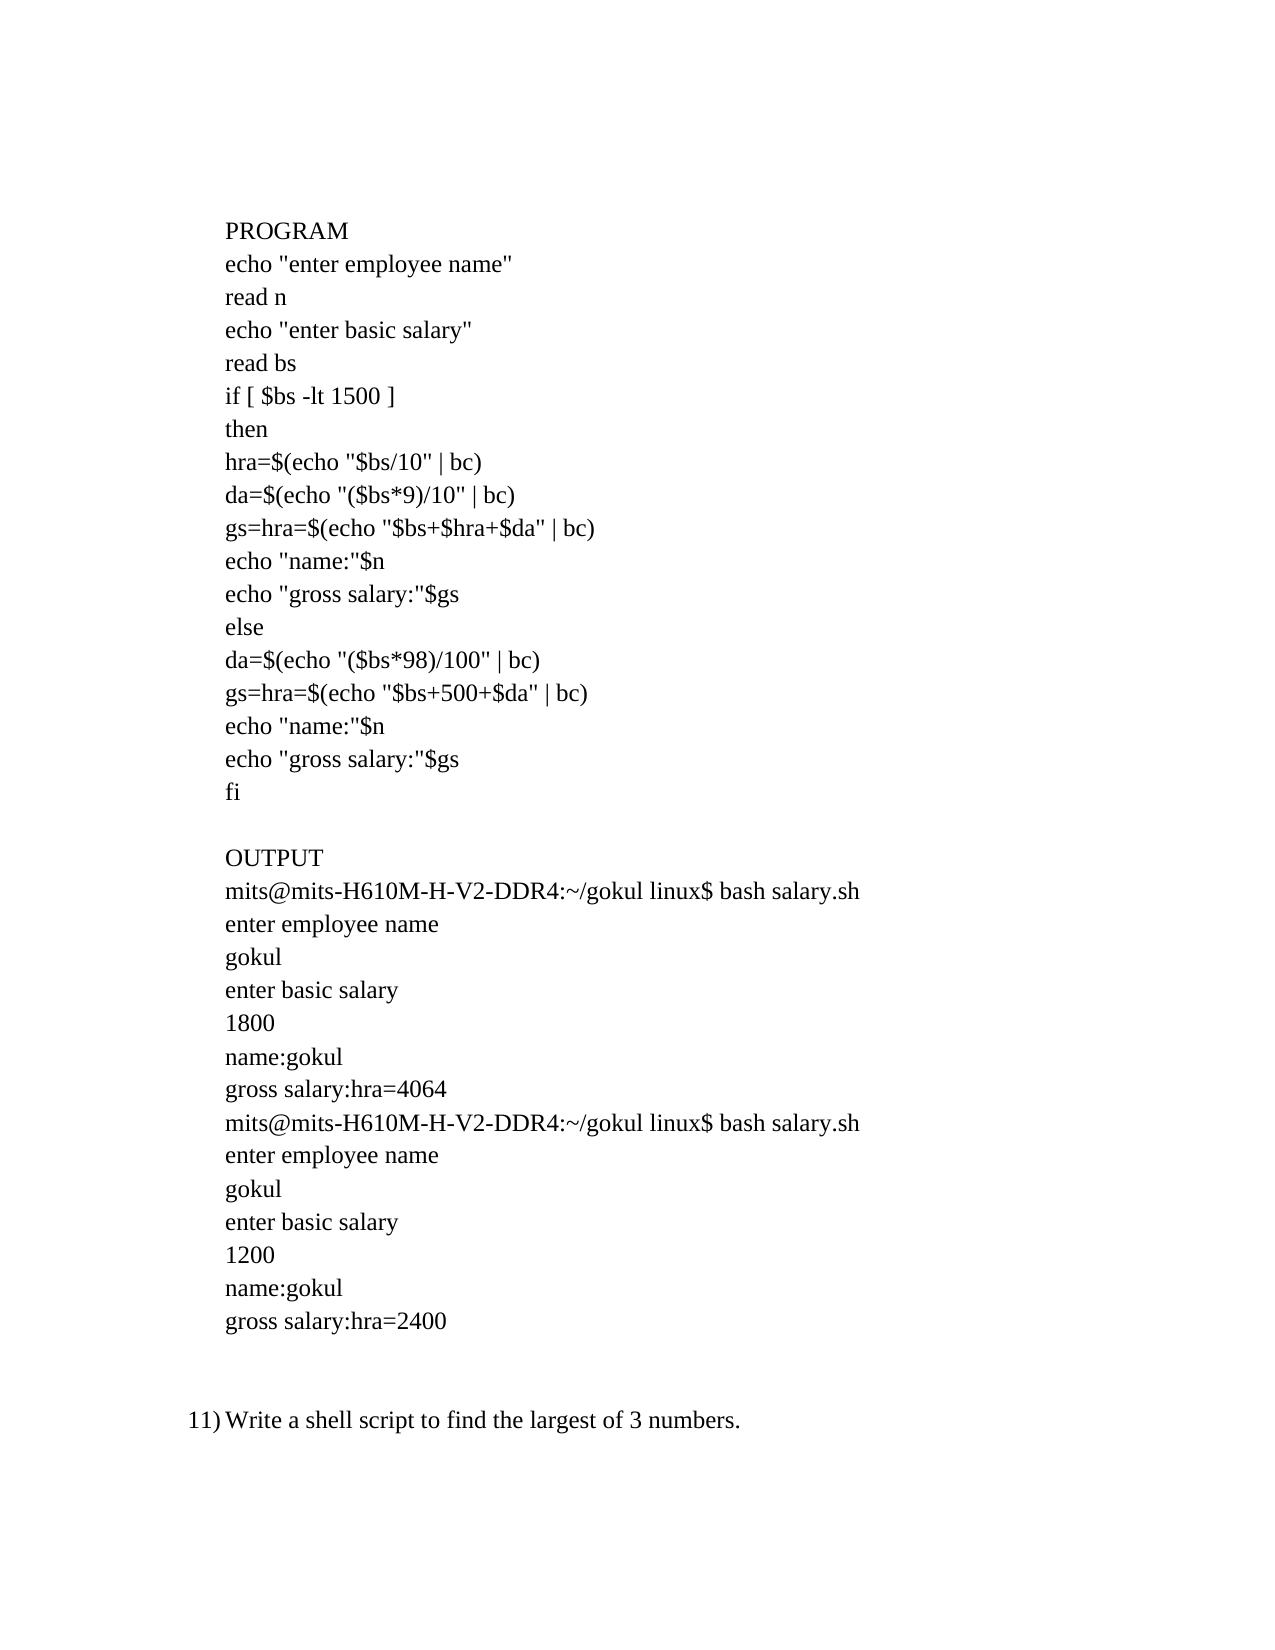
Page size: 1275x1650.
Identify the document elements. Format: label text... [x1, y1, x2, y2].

text read bs [150, 348, 1125, 377]
text enter employee name [150, 909, 1125, 938]
text 1800 [150, 1008, 1125, 1037]
text mits@mits-H610M-H-V2-DDR4:~/gokul linux$ bash salary.sh [150, 876, 1125, 905]
text fi [150, 777, 1125, 806]
text echo "gross salary:"$gs [150, 744, 1125, 773]
text read n [150, 282, 1125, 311]
text name:gokul [150, 1273, 1125, 1301]
text 1200 [150, 1240, 1125, 1268]
text gokul [150, 942, 1125, 971]
text echo "name:"$n [150, 711, 1125, 740]
text echo "enter basic salary" [150, 315, 1125, 344]
text else [150, 612, 1125, 641]
text gs=hra=$(echo "$bs+500+$da" | bc) [150, 678, 1125, 707]
text gs=hra=$(echo "$bs+$hra+$da" | bc) [150, 513, 1125, 542]
text gross salary:hra=2400 [150, 1306, 1125, 1334]
text da=$(echo "($bs*9)/10" | bc) [150, 480, 1125, 509]
text if [ $bs -lt 1500 ] [150, 381, 1125, 410]
text enter basic salary [150, 976, 1125, 1004]
text gross salary:hra=4064 [150, 1074, 1125, 1103]
text mits@mits-H610M-H-V2-DDR4:~/gokul linux$ bash salary.sh [150, 1108, 1125, 1136]
text echo "enter employee name" [150, 249, 1125, 278]
text name:gokul [150, 1042, 1125, 1070]
text OUTPUT [150, 843, 1125, 872]
list Write a shell script to find the largest of 3 numbers. [187, 1405, 1125, 1433]
text da=$(echo "($bs*98)/100" | bc) [150, 645, 1125, 674]
text echo "gross salary:"$gs [150, 579, 1125, 608]
text gokul [150, 1174, 1125, 1202]
text echo "name:"$n [150, 546, 1125, 575]
text hra=$(echo "$bs/10" | bc) [150, 447, 1125, 476]
text enter basic salary [150, 1207, 1125, 1235]
text PROGRAM [150, 216, 1125, 245]
text then [150, 414, 1125, 443]
text enter employee name [150, 1141, 1125, 1169]
